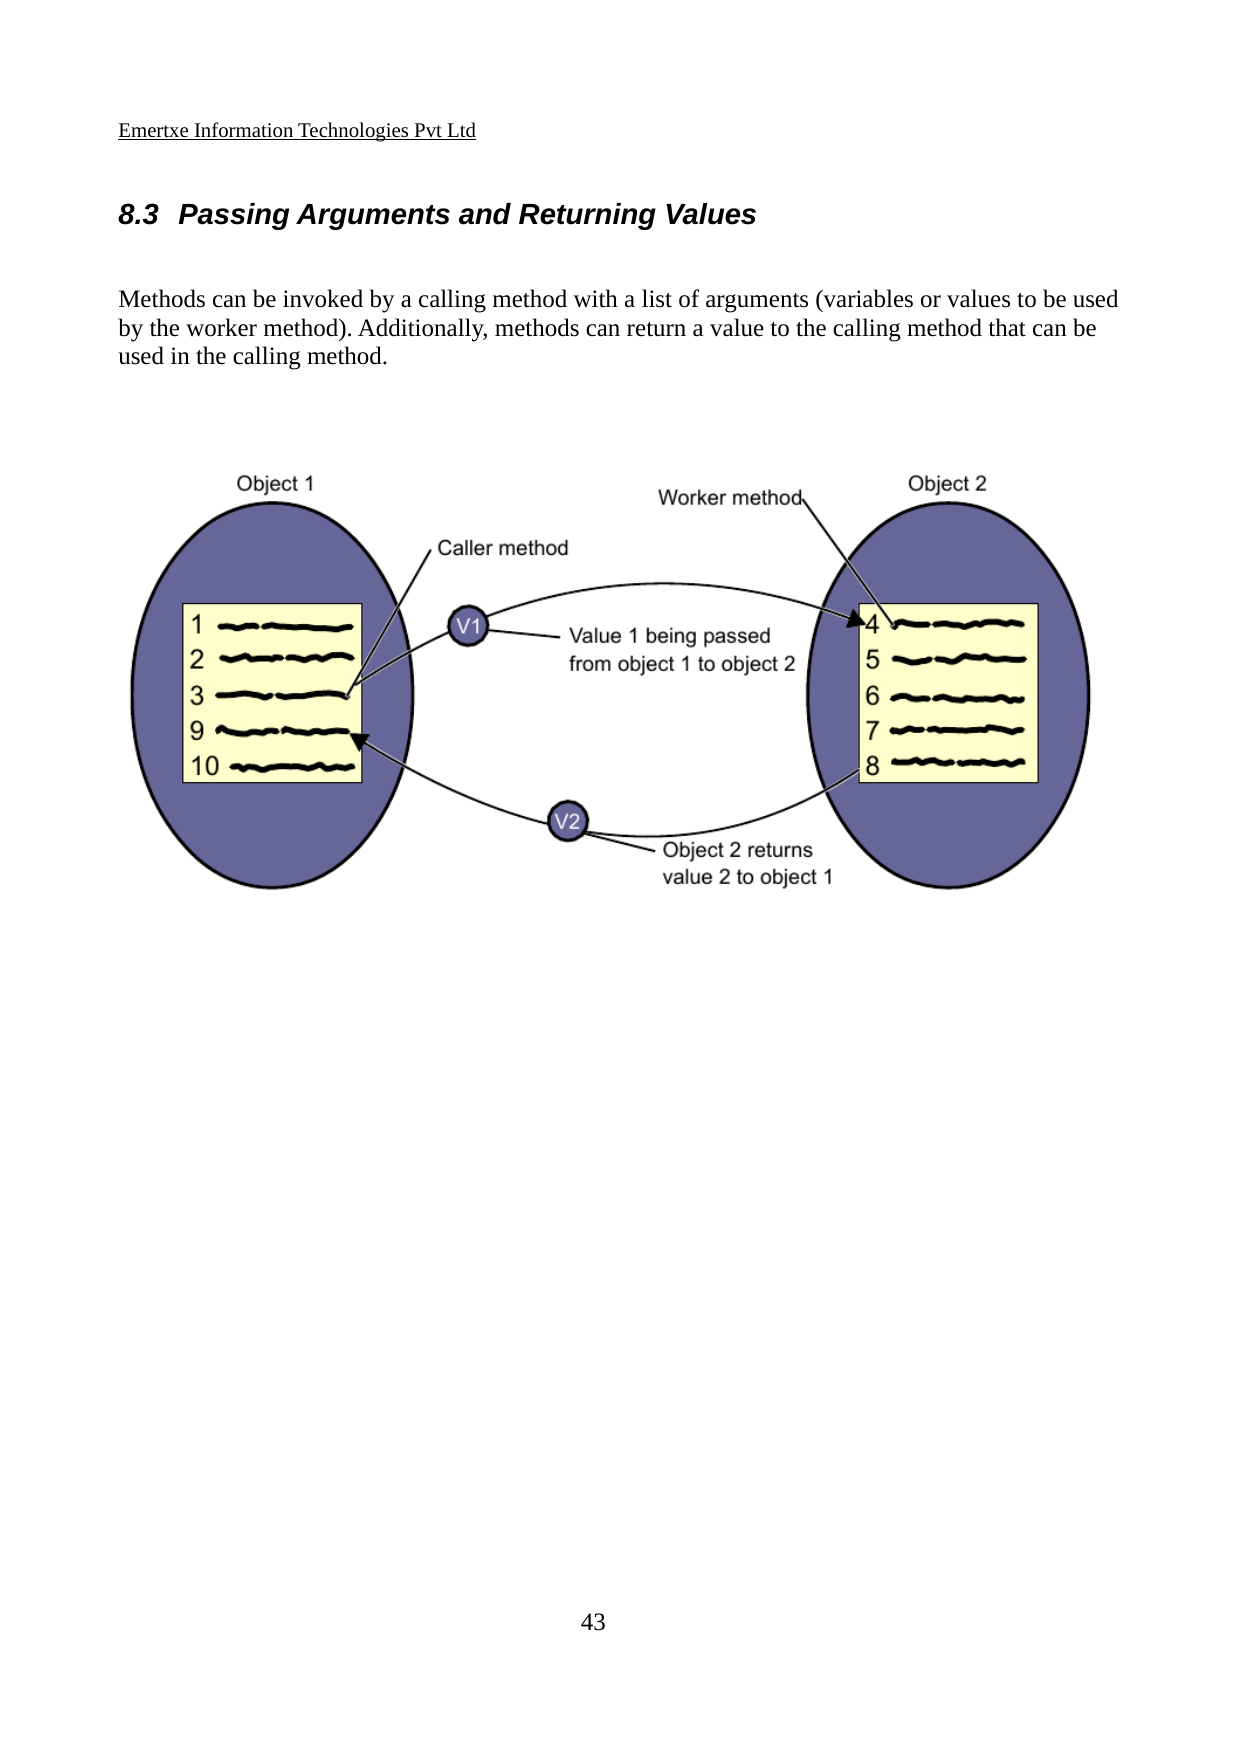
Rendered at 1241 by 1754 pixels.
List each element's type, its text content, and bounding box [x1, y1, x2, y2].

subtitle Passing Arguments and Returning Values [118, 197, 1122, 230]
picture [118, 465, 1123, 898]
text Methods can be invoked by a calling method with a list of arguments (variables or values to be used by the worker method). Additionally, methods can return a value to the calling method that can be used in the calling method. [118, 284, 1122, 370]
